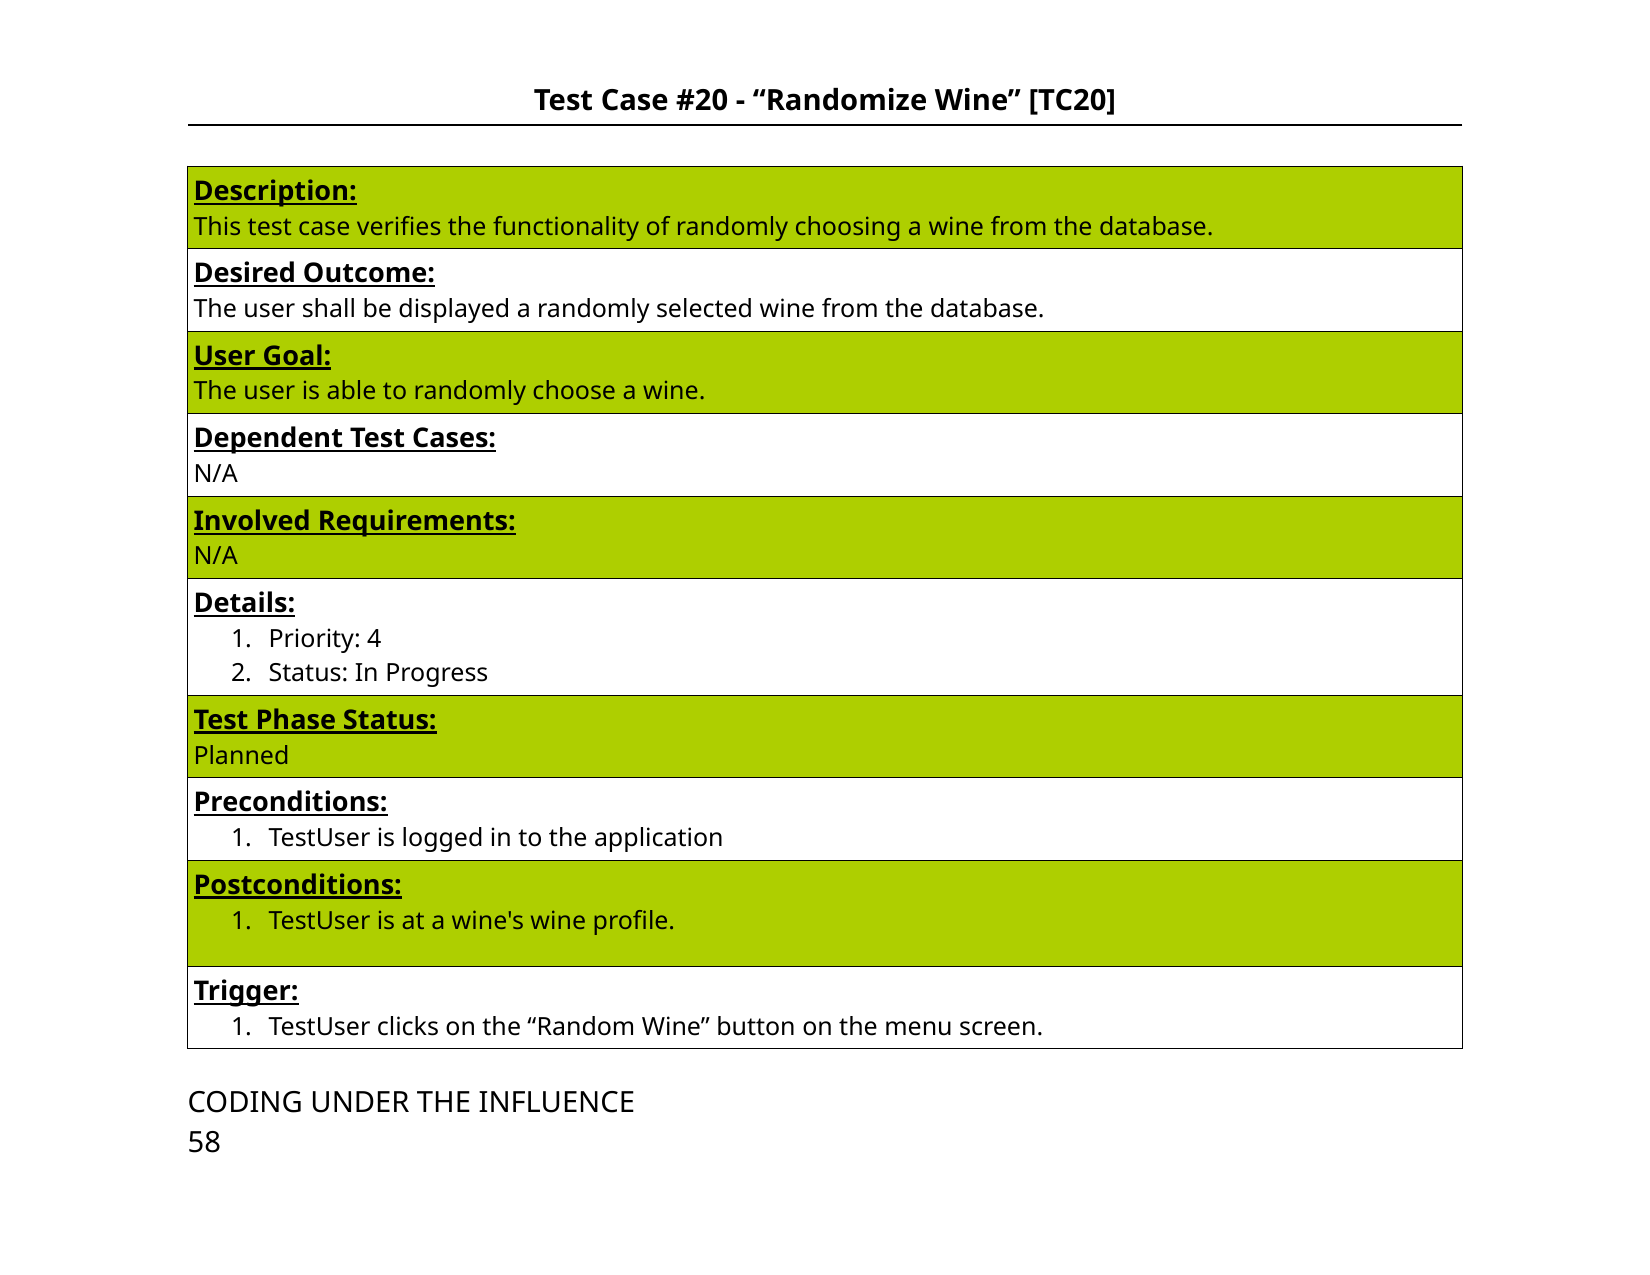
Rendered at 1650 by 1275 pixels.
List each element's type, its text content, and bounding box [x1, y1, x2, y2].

table_cell Desired Outcome: The user shall be displayed a randomly selected wine from the database. [188, 249, 1462, 331]
table_cell Details: Priority: 4 Status: In Progress [188, 579, 1462, 694]
table_cell Trigger: TestUser clicks on the “Random Wine” button on the menu screen. [188, 967, 1462, 1048]
text Test Case #20 - “Randomize Wine” [TC20] [187, 75, 1462, 126]
table_cell User Goal: The user is able to randomly choose a wine. [188, 332, 1462, 413]
table_cell Preconditions: TestUser is logged in to the application [188, 778, 1462, 859]
table_cell Involved Requirements: N/A [188, 497, 1462, 578]
table_cell Test Phase Status: Planned [188, 696, 1462, 777]
table_cell Postconditions: TestUser is at a wine's wine profile. [188, 861, 1462, 966]
table_header Description: This test case verifies the functionality of randomly choosing a wine from the database. [188, 167, 1462, 248]
table_cell Dependent Test Cases: N/A [188, 414, 1462, 496]
